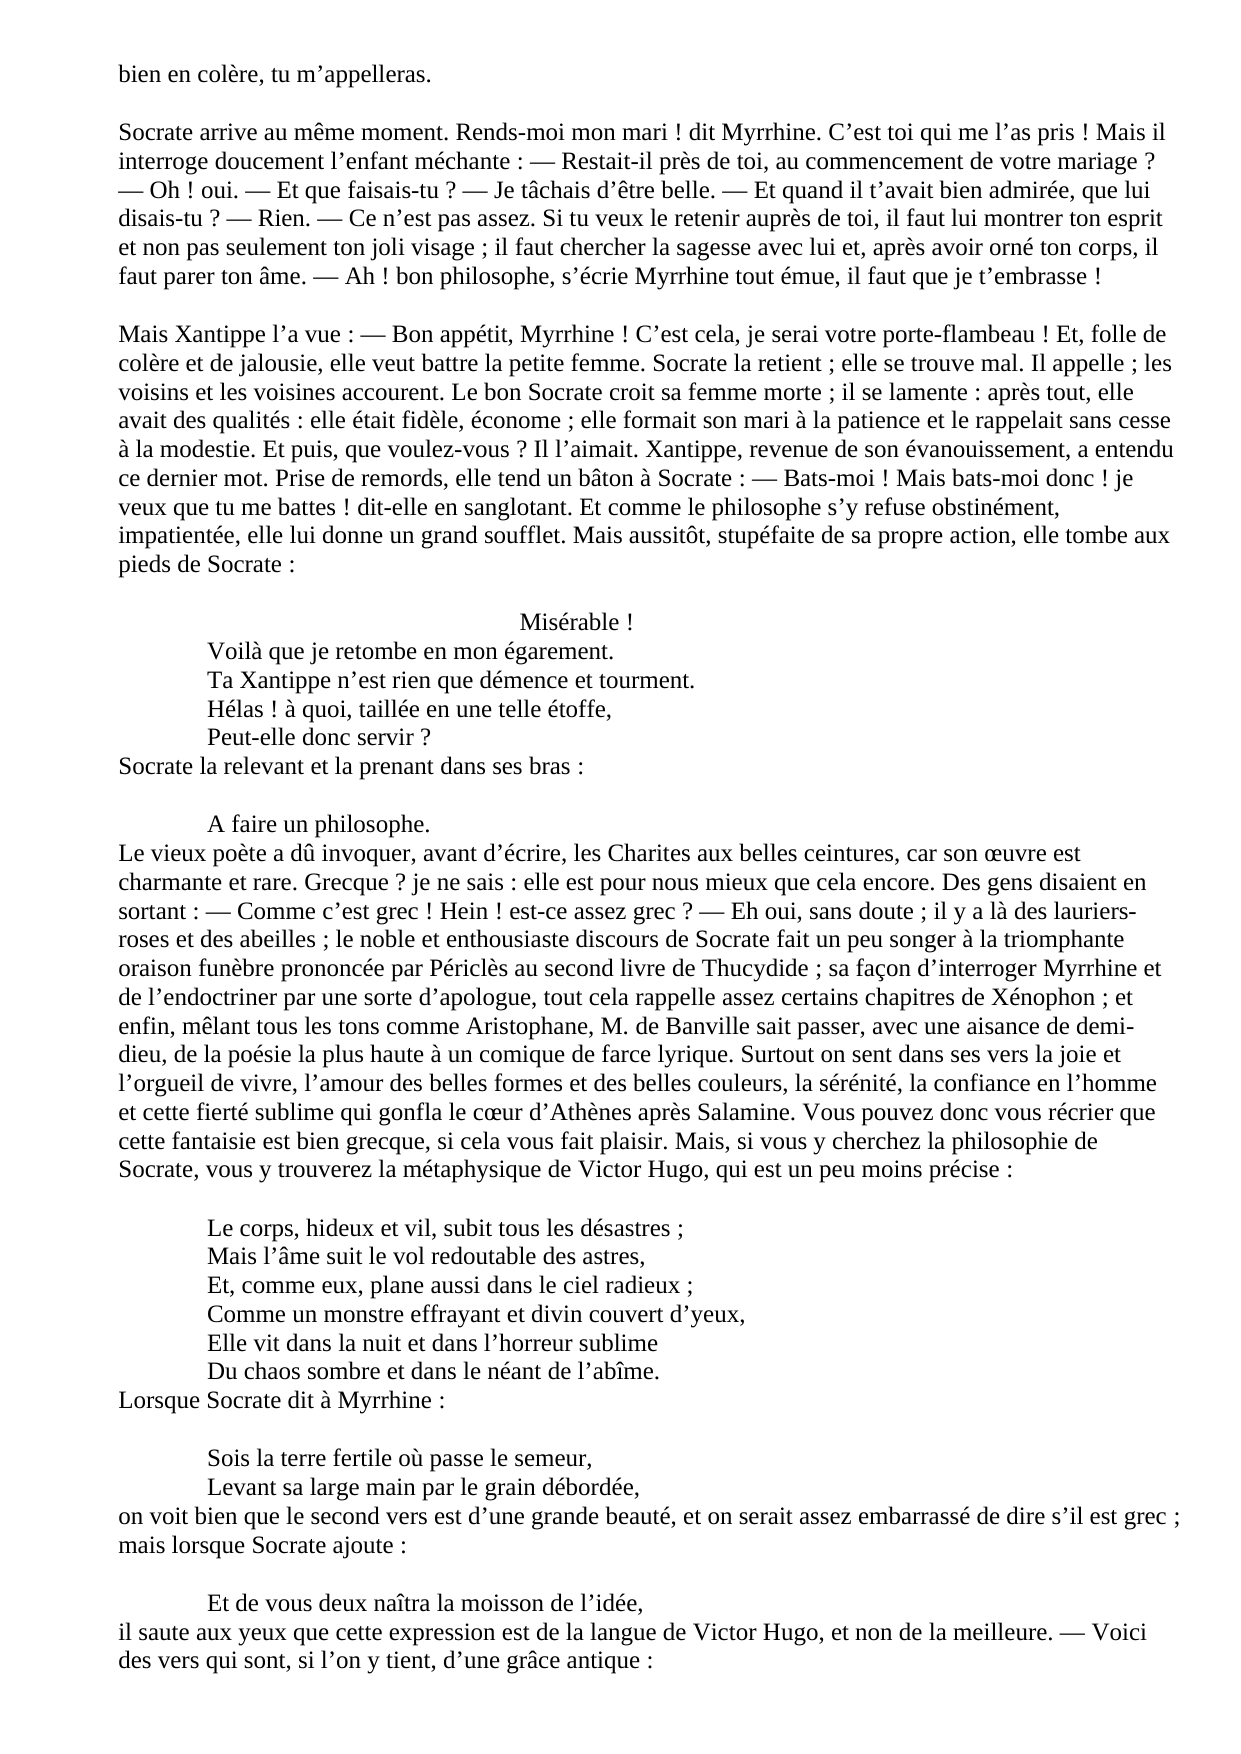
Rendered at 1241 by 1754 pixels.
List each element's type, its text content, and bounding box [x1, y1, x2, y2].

text Hélas ! à quoi, taillée en une telle étoffe, [207, 694, 1181, 722]
text Comme un monstre effrayant et divin couvert d’yeux, [207, 1299, 1181, 1328]
text on voit bien que le second vers est d’une grande beauté, et on serait assez embarrassé de dire s’il est grec ; mais lorsque Socrate ajoute : [118, 1501, 1181, 1558]
text Misérable ! [207, 607, 1181, 636]
text Mais l’âme suit le vol redoutable des astres, [207, 1241, 1181, 1270]
text Peut-elle donc servir ? [207, 722, 1181, 751]
text bien en colère, tu m’appelleras. [118, 59, 1181, 88]
text Mais Xantippe l’a vue : — Bon appétit, Myrrhine ! C’est cela, je serai votre porte-flambeau ! Et, folle de colère et de jalousie, elle veut battre la petite femme. Socrate la retient ; elle se trouve mal. Il appelle ; les voisins et les voisines accourent. Le bon Socrate croit sa femme morte ; il se lamente : après tout, elle avait des qualités : elle était fidèle, économe ; elle formait son mari à la patience et le rappelait sans cesse à la modestie. Et puis, que voulez-vous ? Il l’aimait. Xantippe, revenue de son évanouissement, a entendu ce dernier mot. Prise de remords, elle tend un bâton à Socrate : — Bats-moi ! Mais bats-moi donc ! je veux que tu me battes ! dit-elle en sanglotant. Et comme le philosophe s’y refuse obstinément, impatientée, elle lui donne un grand soufflet. Mais aussitôt, stupéfaite de sa propre action, elle tombe aux pieds de Socrate : [118, 319, 1181, 578]
text Et, comme eux, plane aussi dans le ciel radieux ; [207, 1270, 1181, 1299]
text Et de vous deux naîtra la moisson de l’idée, [207, 1588, 1181, 1617]
text Sois la terre fertile où passe le semeur, [207, 1443, 1181, 1472]
text Levant sa large main par le grain débordée, [207, 1472, 1181, 1501]
text Voilà que je retombe en mon égarement. [207, 636, 1181, 665]
text Socrate arrive au même moment. Rends-moi mon mari ! dit Myrrhine. C’est toi qui me l’as pris ! Mais il interroge doucement l’enfant méchante : — Restait-il près de toi, au commencement de votre mariage ? — Oh ! oui. — Et que faisais-tu ? — Je tâchais d’être belle. — Et quand il t’avait bien admirée, que lui disais-tu ? — Rien. — Ce n’est pas assez. Si tu veux le retenir auprès de toi, il faut lui montrer ton esprit et non pas seulement ton joli visage ; il faut chercher la sagesse avec lui et, après avoir orné ton corps, il faut parer ton âme. — Ah ! bon philosophe, s’écrie Myrrhine tout émue, il faut que je t’embrasse ! [118, 117, 1181, 290]
text Elle vit dans la nuit et dans l’horreur sublime [207, 1328, 1181, 1356]
text Le vieux poète a dû invoquer, avant d’écrire, les Charites aux belles ceintures, car son œuvre est charmante et rare. Grecque ? je ne sais : elle est pour nous mieux que cela encore. Des gens disaient en sortant : — Comme c’est grec ! Hein ! est-ce assez grec ? — Eh oui, sans doute ; il y a là des lauriers-roses et des abeilles ; le noble et enthousiaste discours de Socrate fait un peu songer à la triomphante oraison funèbre prononcée par Périclès au second livre de Thucydide ; sa façon d’interroger Myrrhine et de l’endoctriner par une sorte d’apologue, tout cela rappelle assez certains chapitres de Xénophon ; et enfin, mêlant tous les tons comme Aristophane, M. de Banville sait passer, avec une aisance de demi-dieu, de la poésie la plus haute à un comique de farce lyrique. Surtout on sent dans ses vers la joie et l’orgueil de vivre, l’amour des belles formes et des belles couleurs, la sérénité, la confiance en l’homme et cette fierté sublime qui gonfla le cœur d’Athènes après Salamine. Vous pouvez donc vous récrier que cette fantaisie est bien grecque, si cela vous fait plaisir. Mais, si vous y cherchez la philosophie de Socrate, vous y trouverez la métaphysique de Victor Hugo, qui est un peu moins précise : [118, 838, 1181, 1183]
text Du chaos sombre et dans le néant de l’abîme. [207, 1356, 1181, 1385]
text A faire un philosophe. [207, 809, 1181, 838]
text il saute aux yeux que cette expression est de la langue de Victor Hugo, et non de la meilleure. — Voici des vers qui sont, si l’on y tient, d’une grâce antique : [118, 1617, 1181, 1674]
text Le corps, hideux et vil, subit tous les désastres ; [207, 1213, 1181, 1241]
text Socrate la relevant et la prenant dans ses bras : [118, 751, 1181, 780]
text Ta Xantippe n’est rien que démence et tourment. [207, 665, 1181, 694]
text Lorsque Socrate dit à Myrrhine : [118, 1385, 1181, 1414]
